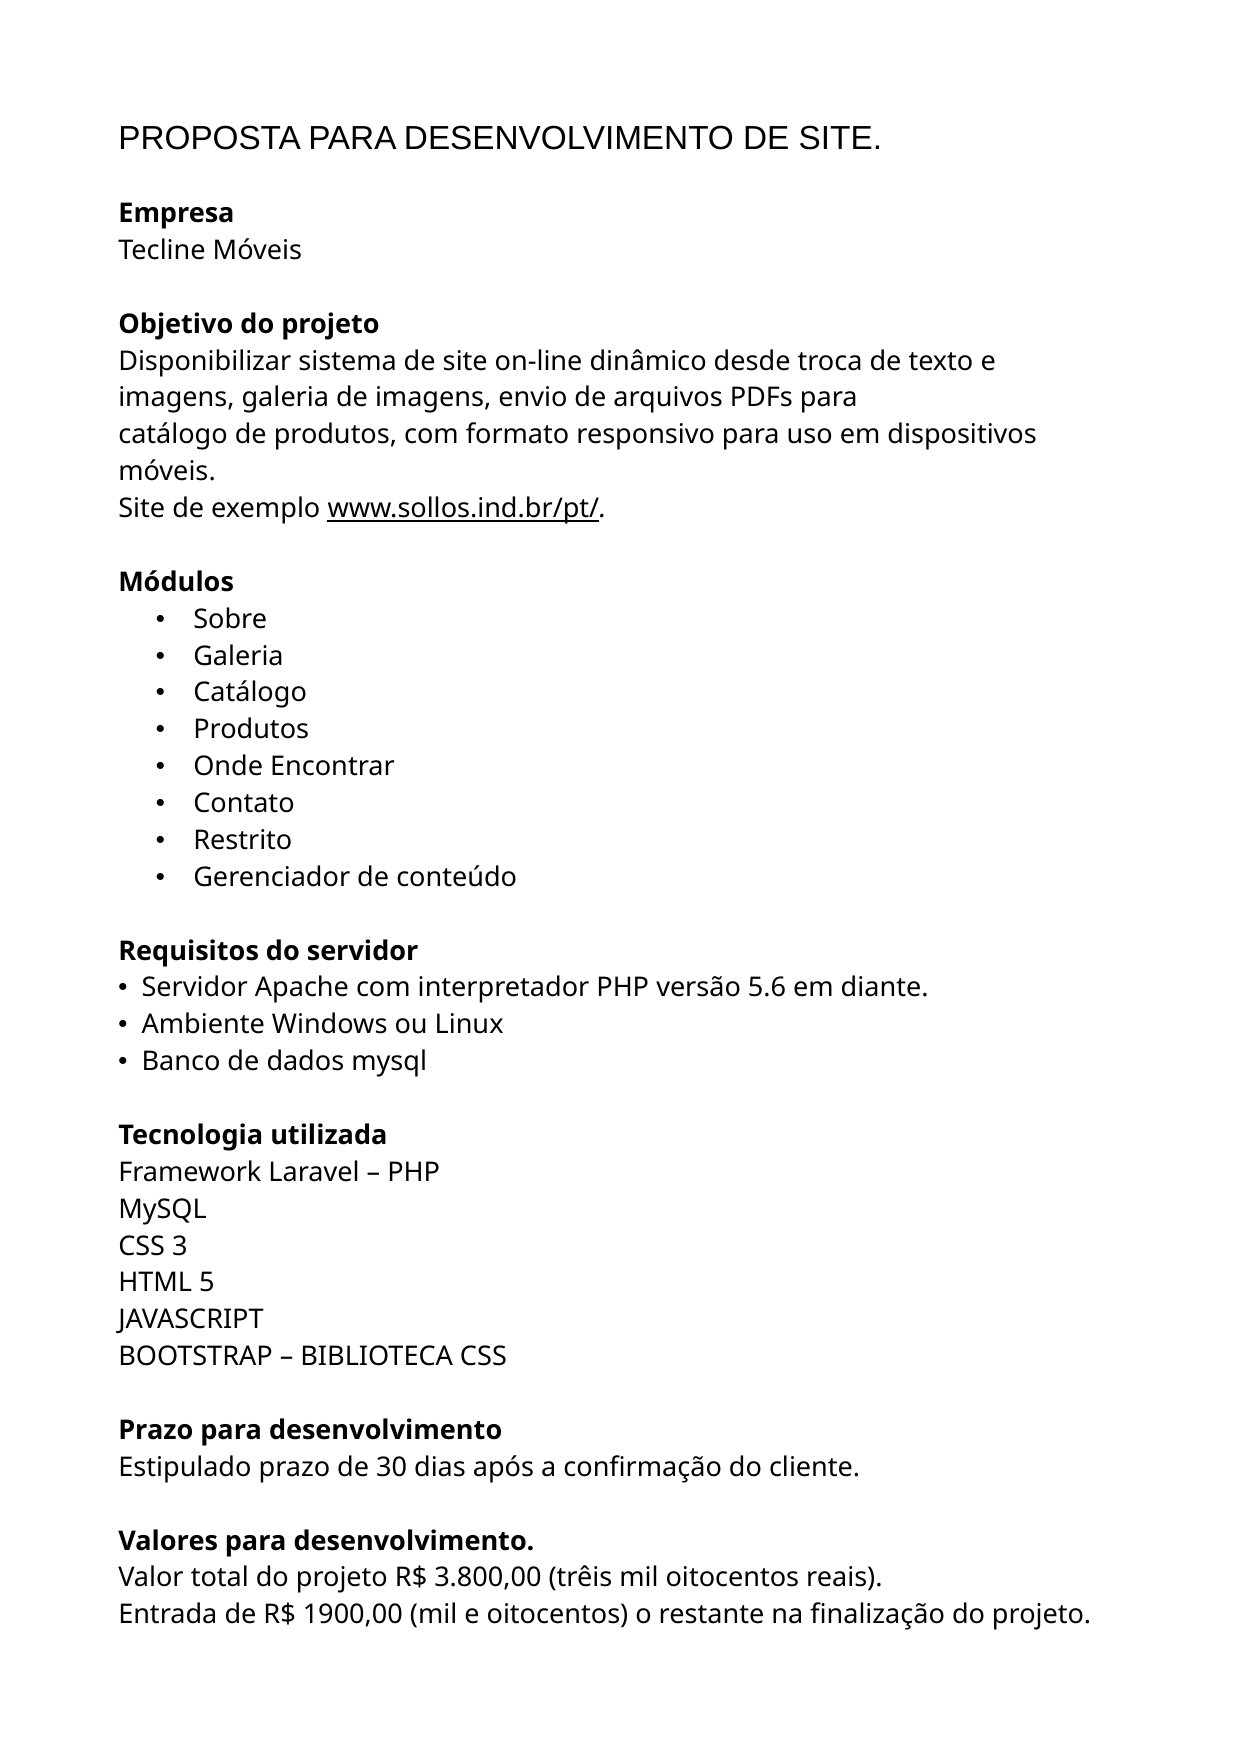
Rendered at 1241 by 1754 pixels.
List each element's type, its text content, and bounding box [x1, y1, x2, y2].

list Sobre [156, 599, 1122, 636]
text Framework Laravel – PHP [118, 1152, 1122, 1189]
list Produtos [156, 710, 1122, 747]
text BOOTSTRAP – BIBLIOTECA CSS [118, 1337, 1122, 1373]
text Entrada de R$ 1900,00 (mil e oitocentos) o restante na finalização do projeto. [118, 1595, 1122, 1632]
text Site de exemplo www.sollos.ind.br/pt/. Módulos [118, 488, 1122, 599]
text • Servidor Apache com interpretador PHP versão 5.6 em diante. [118, 968, 1122, 1005]
list Catálogo [156, 673, 1122, 710]
text Estipulado prazo de 30 dias após a confirmação do cliente. [118, 1447, 1122, 1484]
list Galeria [156, 636, 1122, 673]
list Restrito [156, 820, 1122, 857]
text MySQL [118, 1189, 1122, 1226]
text Tecline Móveis [118, 230, 1122, 267]
list Contato [156, 783, 1122, 820]
text PROPOSTA PARA DESENVOLVIMENTO DE SITE. [118, 118, 1122, 157]
text • Banco de dados mysql [118, 1042, 1122, 1078]
text Empresa [118, 193, 1122, 230]
text imagens, galeria de imagens, envio de arquivos PDFs para [118, 378, 1122, 415]
list Gerenciador de conteúdo [156, 857, 1122, 894]
text Disponibilizar sistema de site on-line dinâmico desde troca de texto e [118, 341, 1122, 378]
list Onde Encontrar [156, 747, 1122, 783]
text Prazo para desenvolvimento [118, 1410, 1122, 1447]
text Valores para desenvolvimento. [118, 1521, 1122, 1558]
text • Ambiente Windows ou Linux [118, 1005, 1122, 1042]
text CSS 3 [118, 1226, 1122, 1263]
text Tecnologia utilizada [118, 1115, 1122, 1152]
text Requisitos do servidor [118, 931, 1122, 968]
text Objetivo do projeto [118, 304, 1122, 341]
text HTML 5 [118, 1263, 1122, 1300]
text Valor total do projeto R$ 3.800,00 (trêis mil oitocentos reais). [118, 1558, 1122, 1595]
text catálogo de produtos, com formato responsivo para uso em dispositivos móveis. [118, 415, 1122, 488]
text JAVASCRIPT [118, 1300, 1122, 1337]
